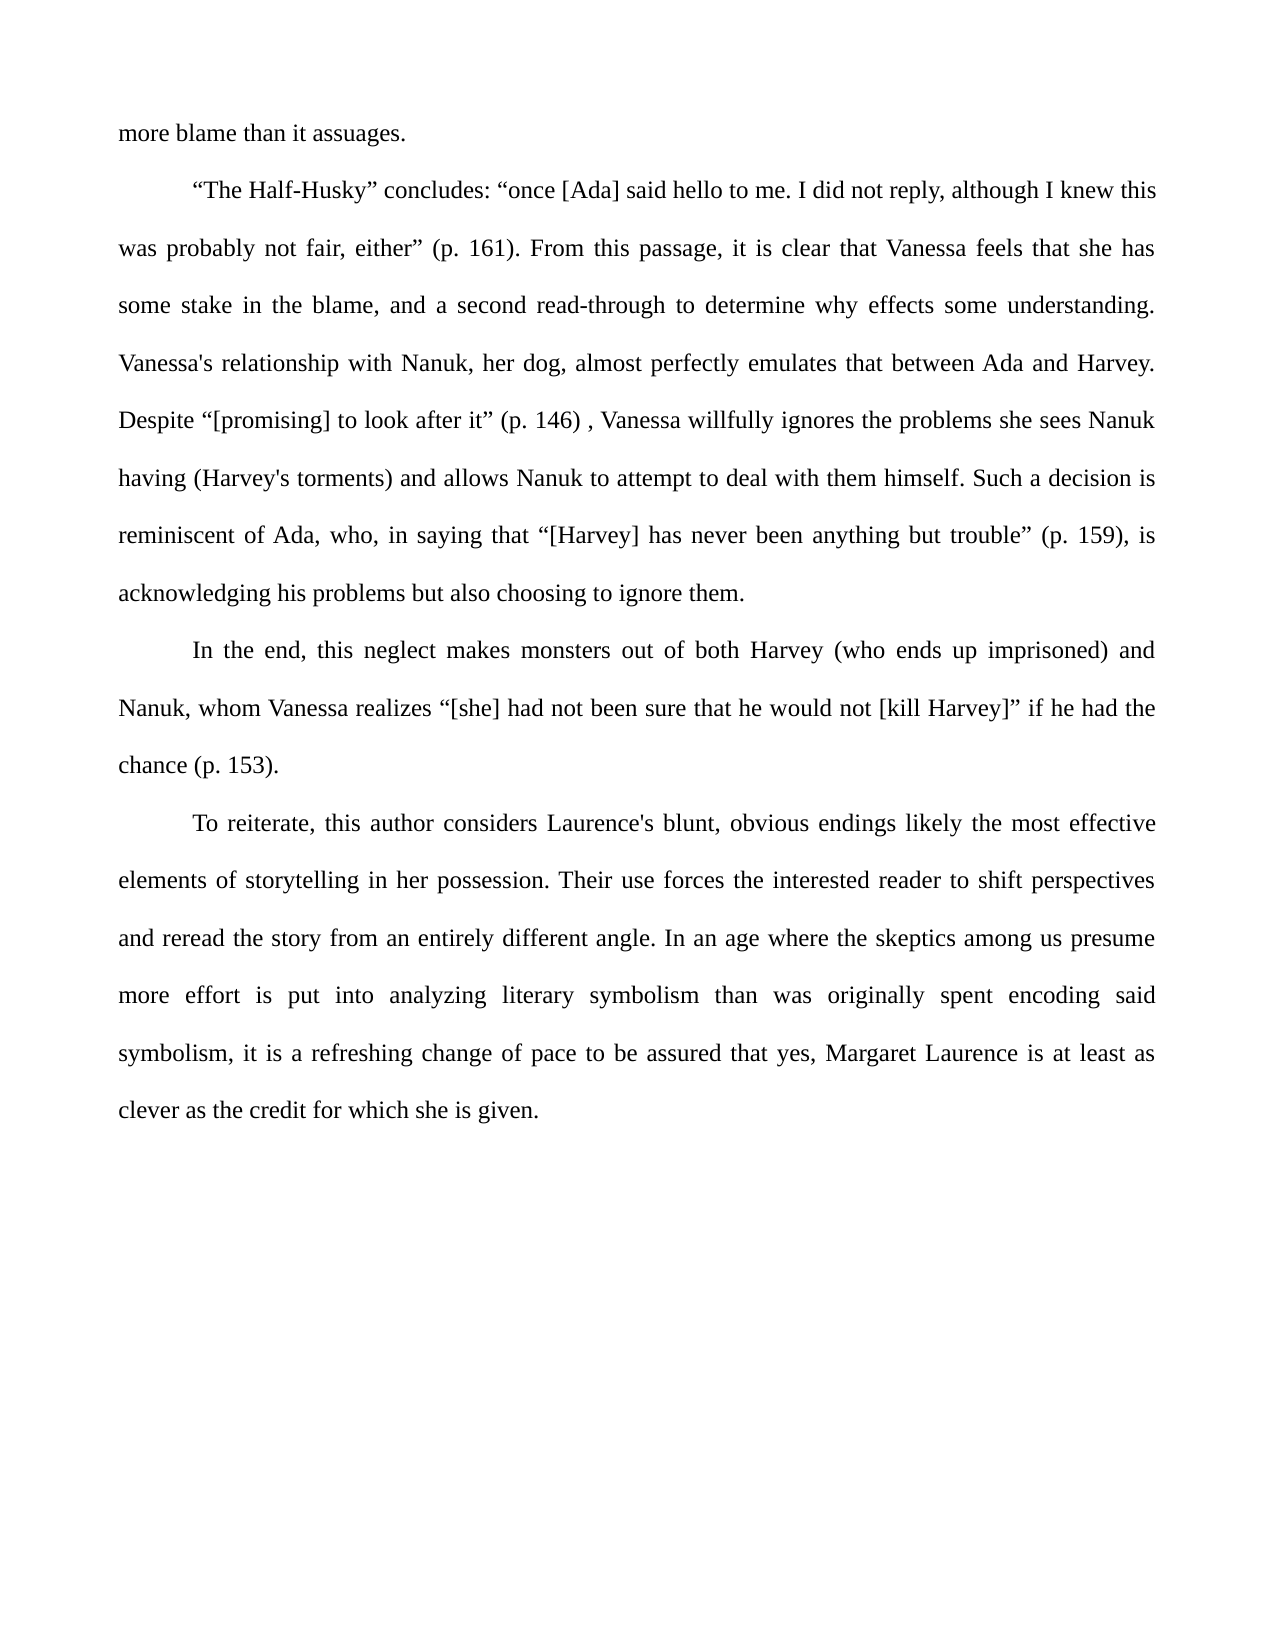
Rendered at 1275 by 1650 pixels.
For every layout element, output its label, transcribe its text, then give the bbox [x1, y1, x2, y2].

text To reiterate, this author considers Laurence's blunt, obvious endings likely the most effective elements of storytelling in her possession. Their use forces the interested reader to shift perspectives and reread the story from an entirely different angle. In an age where the skeptics among us presume more effort is put into analyzing literary symbolism than was originally spent encoding said symbolism, it is a refreshing change of pace to be assured that yes, Margaret Laurence is at least as clever as the credit for which she is given. [118, 808, 1157, 1124]
text more blame than it assuages. [118, 118, 1157, 147]
text In the end, this neglect makes monsters out of both Harvey (who ends up imprisoned) and Nanuk, whom Vanessa realizes “[she] had not been sure that he would not [kill Harvey]” if he had the chance (p. 153). [118, 636, 1157, 779]
text “The Half-Husky” concludes: “once [Ada] said hello to me. I did not reply, although I knew this was probably not fair, either” (p. 161). From this passage, it is clear that Vanessa feels that she has some stake in the blame, and a second read-through to determine why effects some understanding. Vanessa's relationship with Nanuk, her dog, almost perfectly emulates that between Ada and Harvey. Despite “[promising] to look after it” (p. 146) , Vanessa willfully ignores the problems she sees Nanuk having (Harvey's torments) and allows Nanuk to attempt to deal with them himself. Such a decision is reminiscent of Ada, who, in saying that “[Harvey] has never been anything but trouble” (p. 159), is acknowledging his problems but also choosing to ignore them. [118, 176, 1157, 607]
